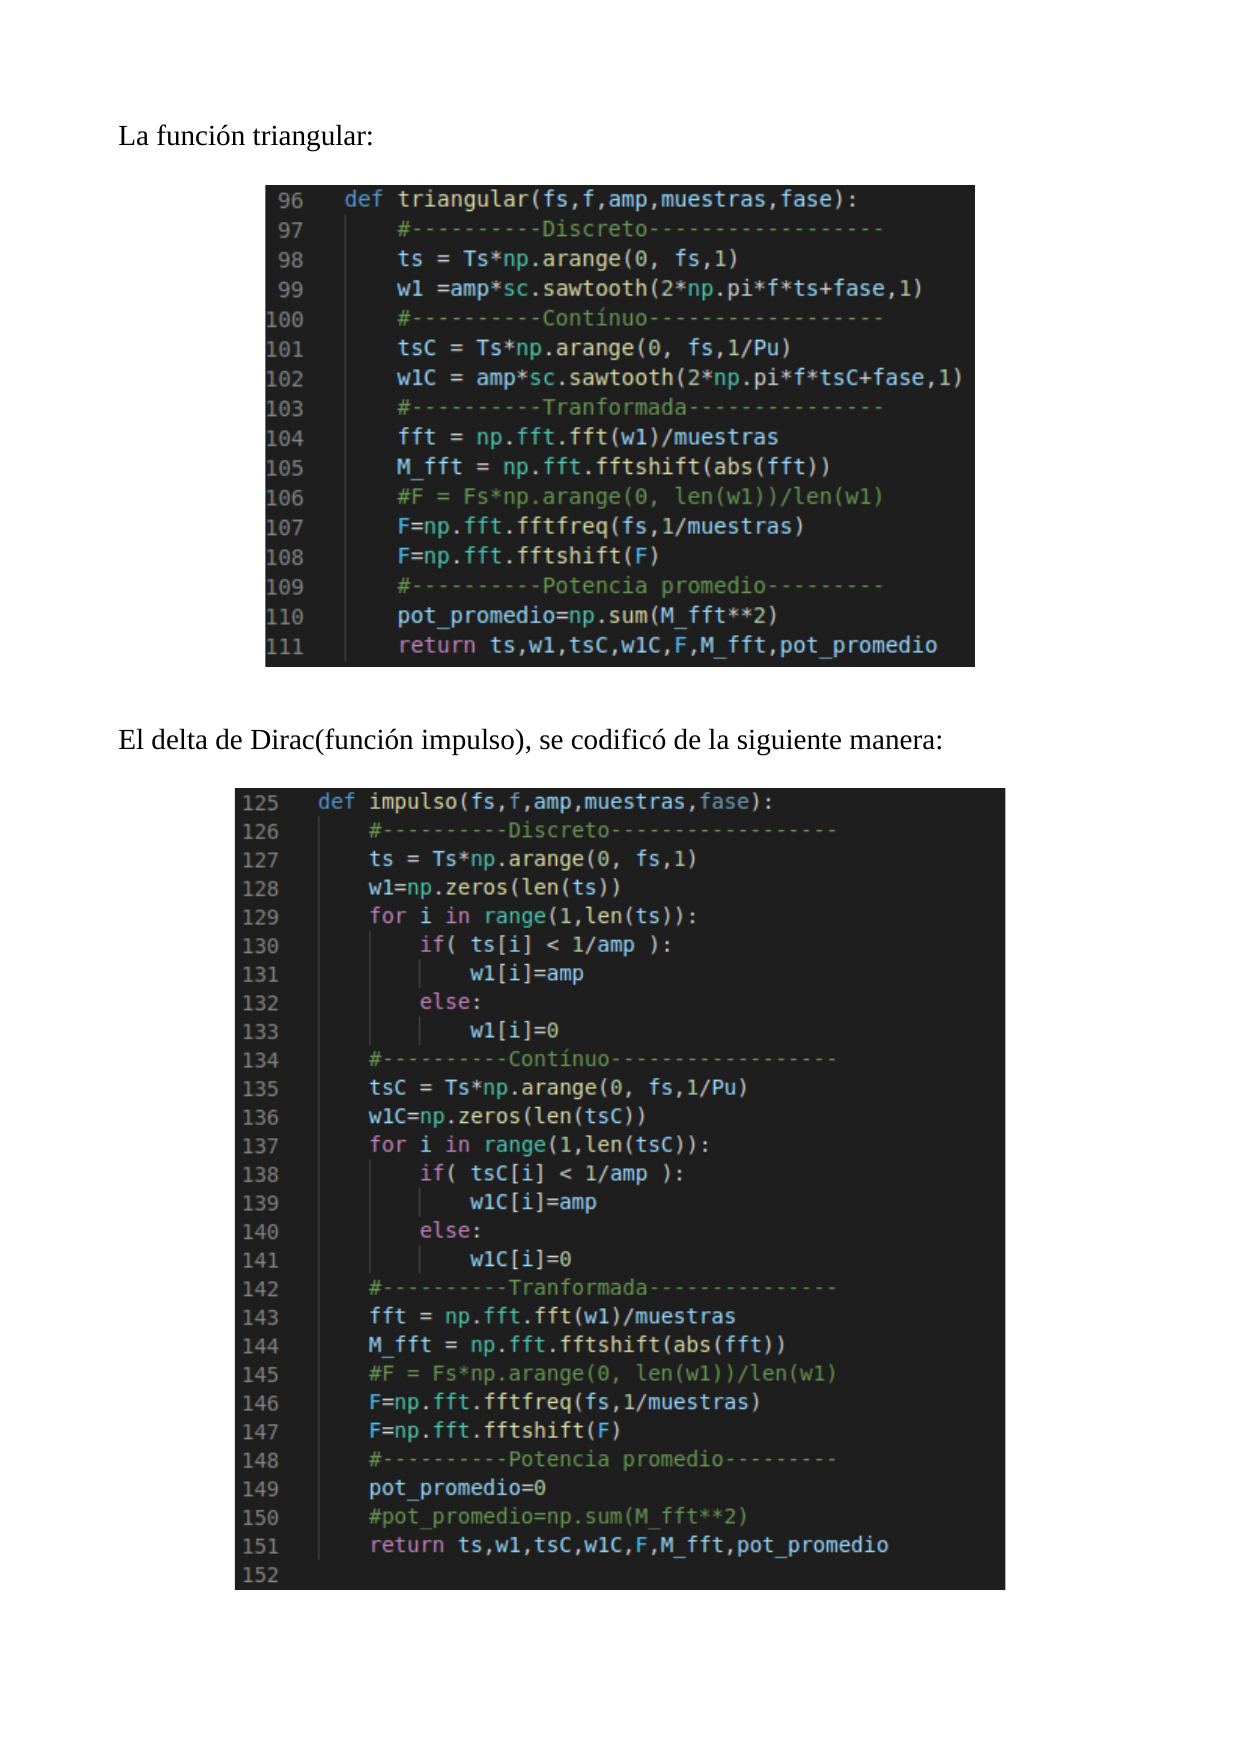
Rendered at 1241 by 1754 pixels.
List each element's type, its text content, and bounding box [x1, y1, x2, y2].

picture [234, 788, 1006, 1590]
text La función triangular: [118, 118, 1122, 152]
text El delta de Dirac(función impulso), se codificó de la siguiente manera: [118, 722, 1122, 755]
picture [265, 185, 975, 667]
